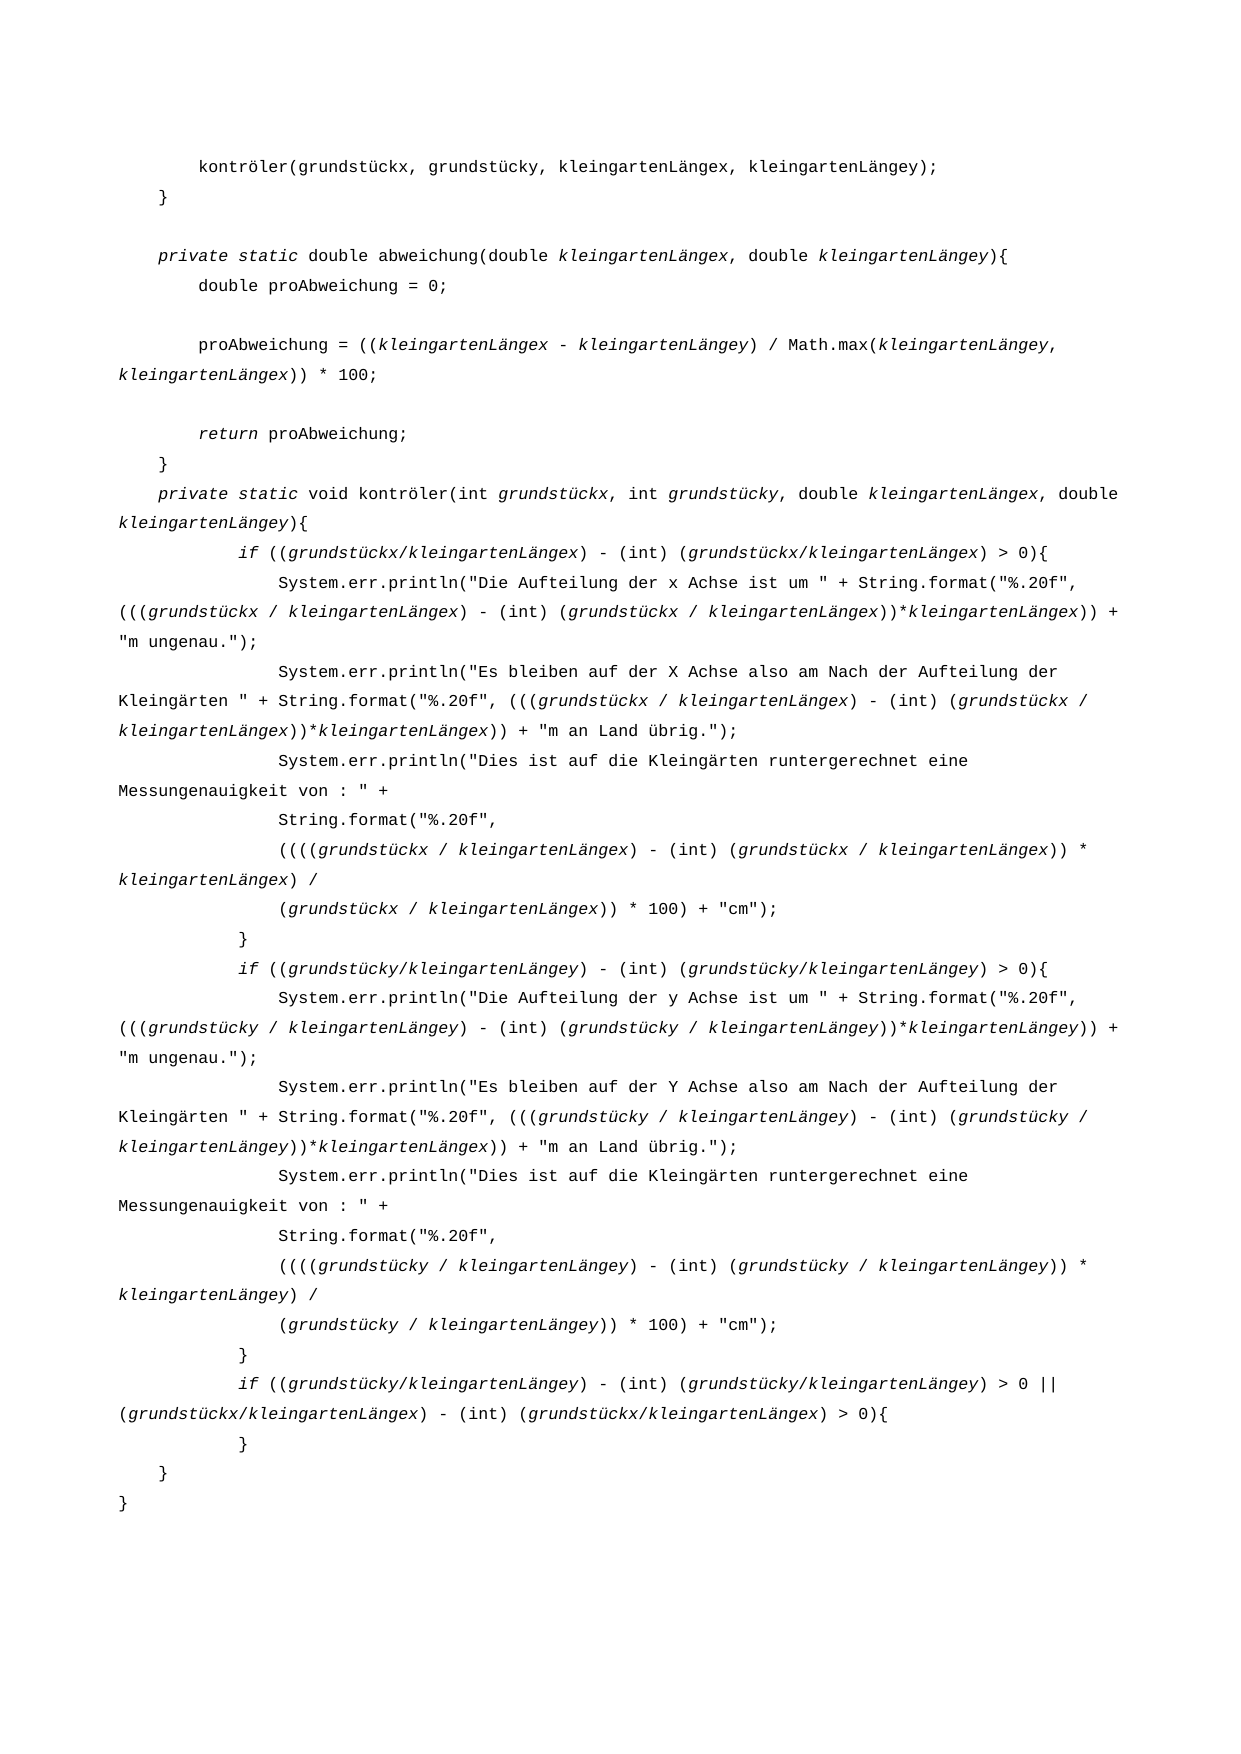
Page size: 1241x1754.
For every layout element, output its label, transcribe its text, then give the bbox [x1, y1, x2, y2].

text kontröler(grundstückx, grundstücky, kleingartenLängex, kleingartenLängey); [118, 148, 1122, 177]
text System.err.println("Dies ist auf die Kleingärten runtergerechnet eine Messungenauigkeit von : " + [118, 1157, 1122, 1217]
text double proAbweichung = 0; [118, 267, 1122, 296]
text } [118, 445, 1122, 474]
text ((((grundstücky / kleingartenLängey) - (int) (grundstücky / kleingartenLängey)) * kleingartenLängey) / [118, 1246, 1122, 1306]
text ((((grundstückx / kleingartenLängex) - (int) (grundstückx / kleingartenLängex)) * kleingartenLängex) / [118, 831, 1122, 890]
text (grundstückx / kleingartenLängex)) * 100) + "cm"); [118, 890, 1122, 920]
text } [118, 1424, 1122, 1454]
text System.err.println("Die Aufteilung der y Achse ist um " + String.format("%.20f", (((grundstücky / kleingartenLängey) - (int) (grundstücky / kleingartenLängey))*kleingartenLängey)) + "m ungenau."); [118, 979, 1122, 1068]
text } [118, 1484, 1122, 1513]
text System.err.println("Es bleiben auf der X Achse also am Nach der Aufteilung der Kleingärten " + String.format("%.20f", (((grundstückx / kleingartenLängex) - (int) (grundstückx / kleingartenLängex))*kleingartenLängex)) + "m an Land übrig."); [118, 652, 1122, 742]
text if ((grundstücky/kleingartenLängey) - (int) (grundstücky/kleingartenLängey) > 0){ [118, 949, 1122, 979]
text } [118, 177, 1122, 207]
text private static void kontröler(int grundstückx, int grundstücky, double kleingartenLängex, double kleingartenLängey){ [118, 474, 1122, 534]
text System.err.println("Es bleiben auf der Y Achse also am Nach der Aufteilung der Kleingärten " + String.format("%.20f", (((grundstücky / kleingartenLängey) - (int) (grundstücky / kleingartenLängey))*kleingartenLängex)) + "m an Land übrig."); [118, 1068, 1122, 1157]
text String.format("%.20f", [118, 1217, 1122, 1246]
text proAbweichung = ((kleingartenLängex - kleingartenLängey) / Math.max(kleingartenLängey, kleingartenLängex)) * 100; [118, 326, 1122, 385]
text } [118, 920, 1122, 949]
text (grundstücky / kleingartenLängey)) * 100) + "cm"); [118, 1306, 1122, 1335]
text return proAbweichung; [118, 415, 1122, 445]
text if ((grundstückx/kleingartenLängex) - (int) (grundstückx/kleingartenLängex) > 0){ [118, 534, 1122, 563]
text } [118, 1454, 1122, 1484]
text System.err.println("Dies ist auf die Kleingärten runtergerechnet eine Messungenauigkeit von : " + [118, 742, 1122, 801]
text } [118, 1335, 1122, 1365]
text private static double abweichung(double kleingartenLängex, double kleingartenLängey){ [118, 237, 1122, 267]
text if ((grundstücky/kleingartenLängey) - (int) (grundstücky/kleingartenLängey) > 0 || (grundstückx/kleingartenLängex) - (int) (grundstückx/kleingartenLängex) > 0){ [118, 1365, 1122, 1424]
text String.format("%.20f", [118, 801, 1122, 831]
text System.err.println("Die Aufteilung der x Achse ist um " + String.format("%.20f", (((grundstückx / kleingartenLängex) - (int) (grundstückx / kleingartenLängex))*kleingartenLängex)) + "m ungenau."); [118, 563, 1122, 652]
